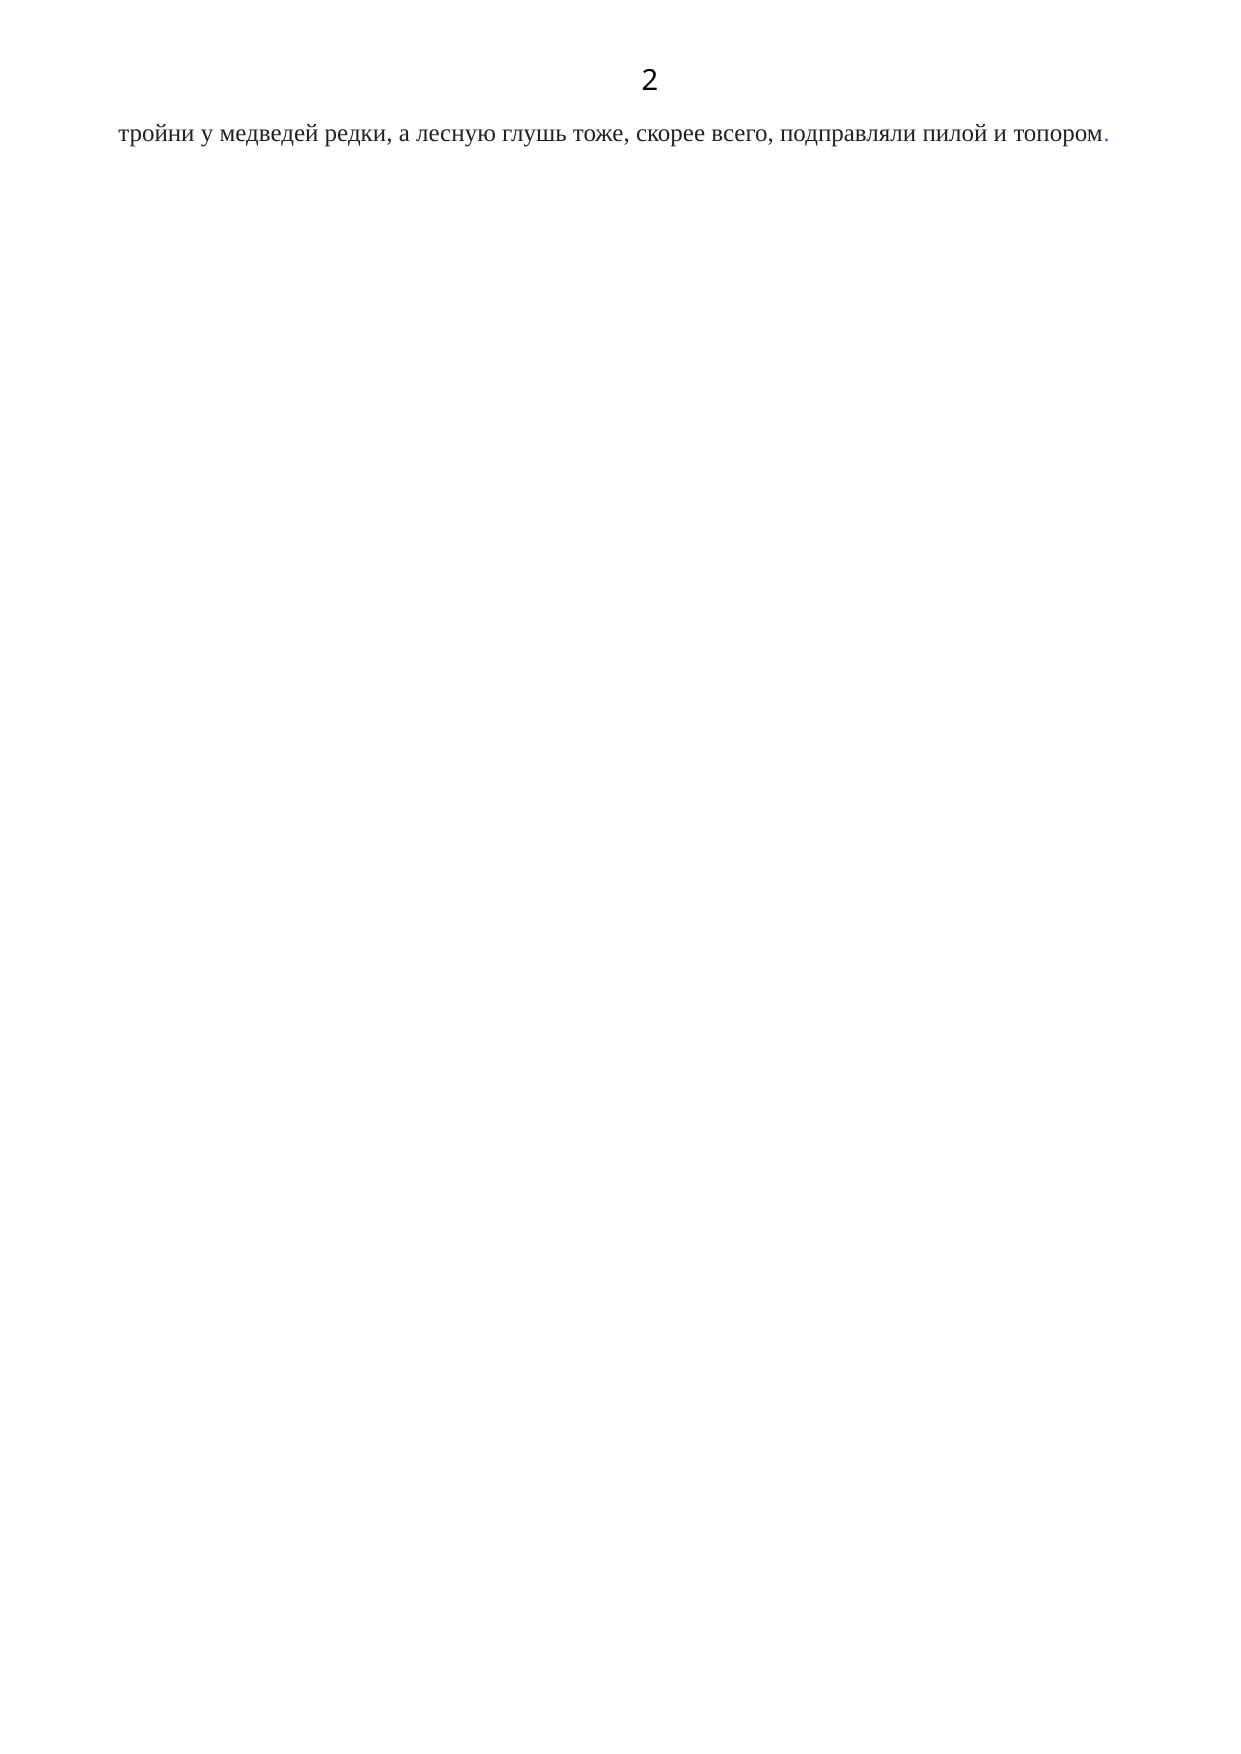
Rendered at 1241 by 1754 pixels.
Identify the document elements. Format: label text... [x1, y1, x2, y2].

text тройни у медведей редки, а лесную глушь тоже, скорее всего, подправляли пилой и топором. [118, 118, 1181, 147]
